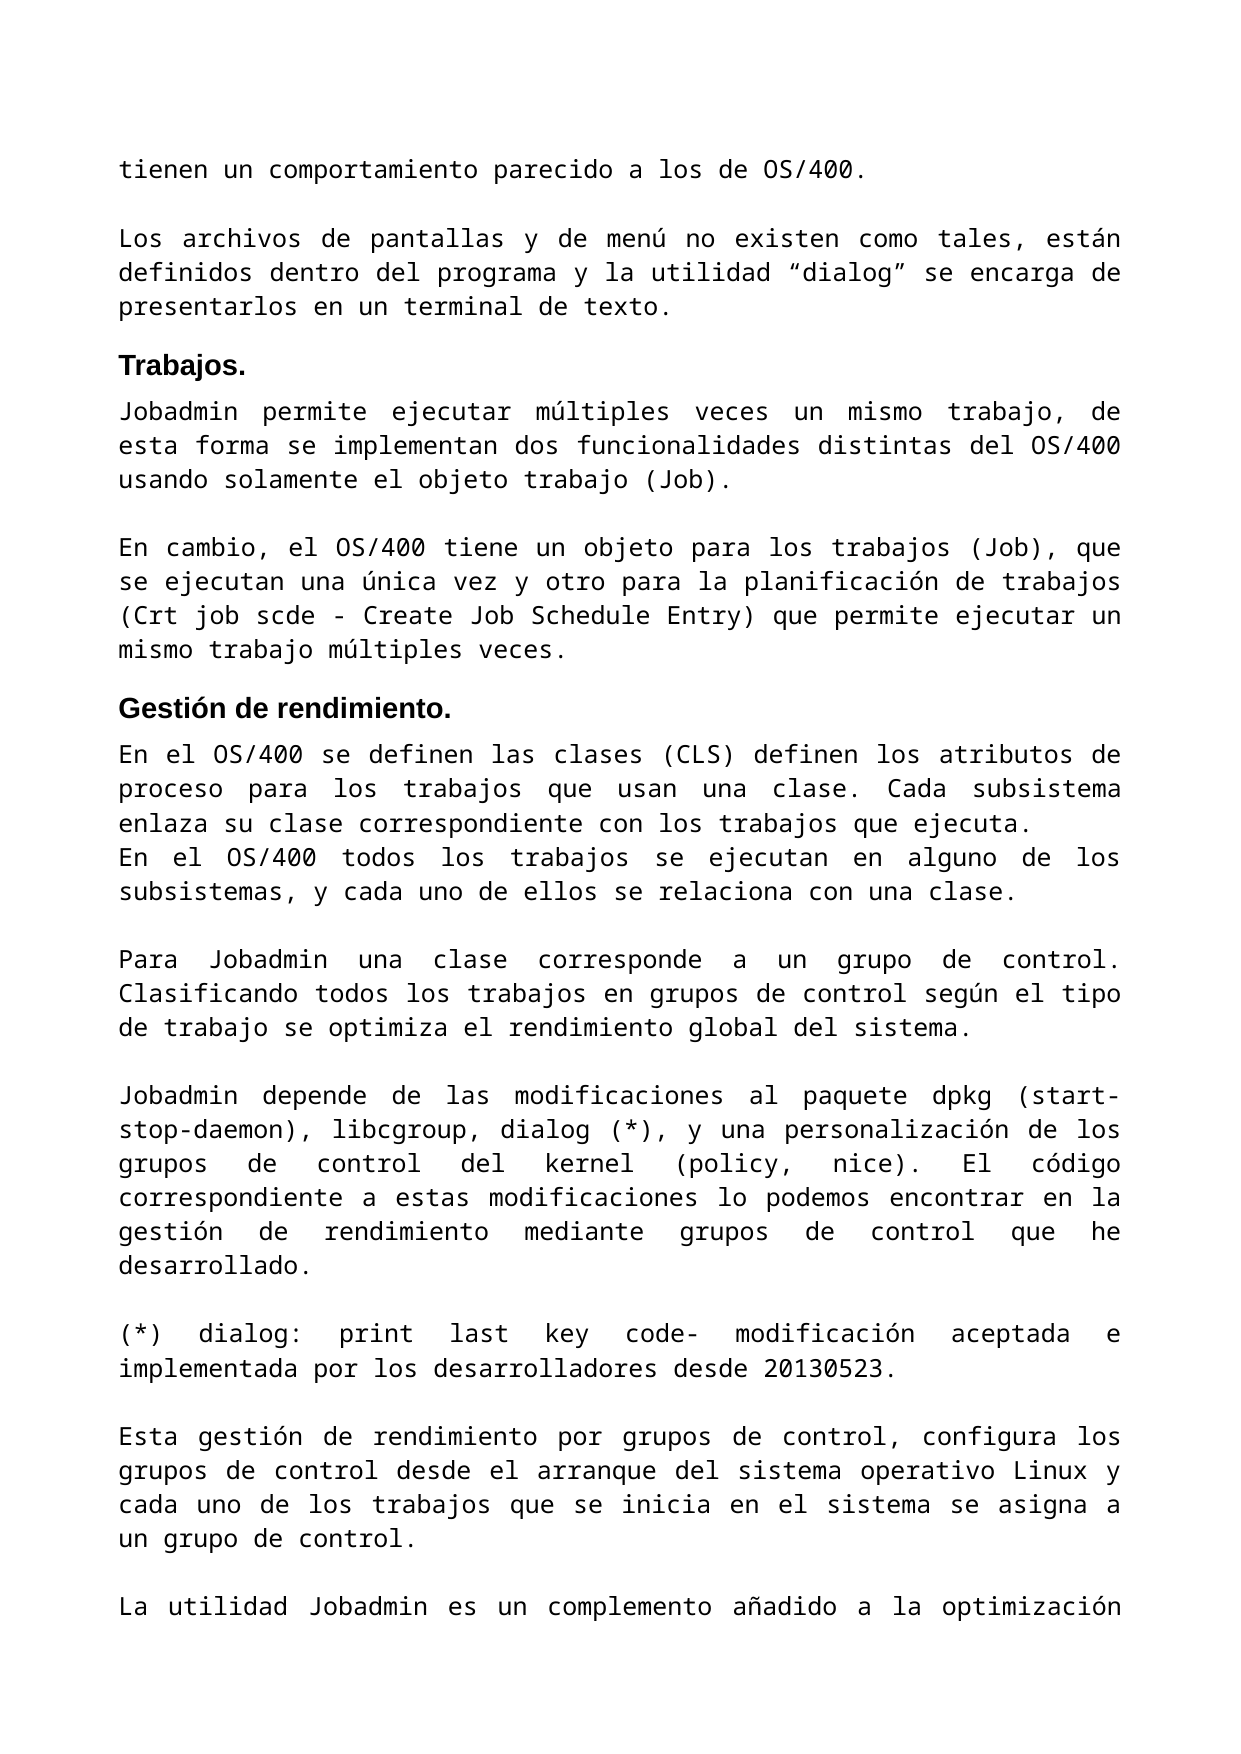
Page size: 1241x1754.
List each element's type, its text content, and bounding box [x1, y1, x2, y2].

text Esta gestión de rendimiento por grupos de control, configura los grupos de control desde el arranque del sistema operativo Linux y cada uno de los trabajos que se inicia en el sistema se asigna a un grupo de control. [118, 1418, 1122, 1554]
text Jobadmin depende de las modificaciones al paquete dpkg (start-stop-daemon), libcgroup, dialog (*), y una personalización de los grupos de control del kernel (policy, nice). El código correspondiente a estas modificaciones lo podemos encontrar en la gestión de rendimiento mediante grupos de control que he desarrollado. [118, 1078, 1122, 1282]
text En cambio, el OS/400 tiene un objeto para los trabajos (Job), que se ejecutan una única vez y otro para la planificación de trabajos (Crt job scde - Create Job Schedule Entry) que permite ejecutar un mismo trabajo múltiples veces. [118, 530, 1122, 666]
text Los archivos de pantallas y de menú no existen como tales, están definidos dentro del programa y la utilidad “dialog” se encarga de presentarlos en un terminal de texto. [118, 220, 1122, 322]
subtitle Trabajos. [118, 347, 1122, 381]
text Para Jobadmin una clase corresponde a un grupo de control. Clasificando todos los trabajos en grupos de control según el tipo de trabajo se optimiza el rendimiento global del sistema. [118, 941, 1122, 1044]
text En el OS/400 todos los trabajos se ejecutan en alguno de los subsistemas, y cada uno de ellos se relaciona con una clase. [118, 839, 1122, 907]
text Jobadmin permite ejecutar múltiples veces un mismo trabajo, de esta forma se implementan dos funcionalidades distintas del OS/400 usando solamente el objeto trabajo (Job). [118, 393, 1122, 496]
text En el OS/400 se definen las clases (CLS) definen los atributos de proceso para los trabajos que usan una clase. Cada subsistema enlaza su clase correspondiente con los trabajos que ejecuta. [118, 737, 1122, 839]
text La utilidad Jobadmin es un complemento añadido a la optimización [118, 1589, 1122, 1623]
subtitle Gestión de rendimiento. [118, 691, 1122, 724]
text tienen un comportamiento parecido a los de OS/400. [118, 152, 1122, 186]
text (*) dialog: print last key code- modificación aceptada e implementada por los desarrolladores desde 20130523. [118, 1316, 1122, 1384]
